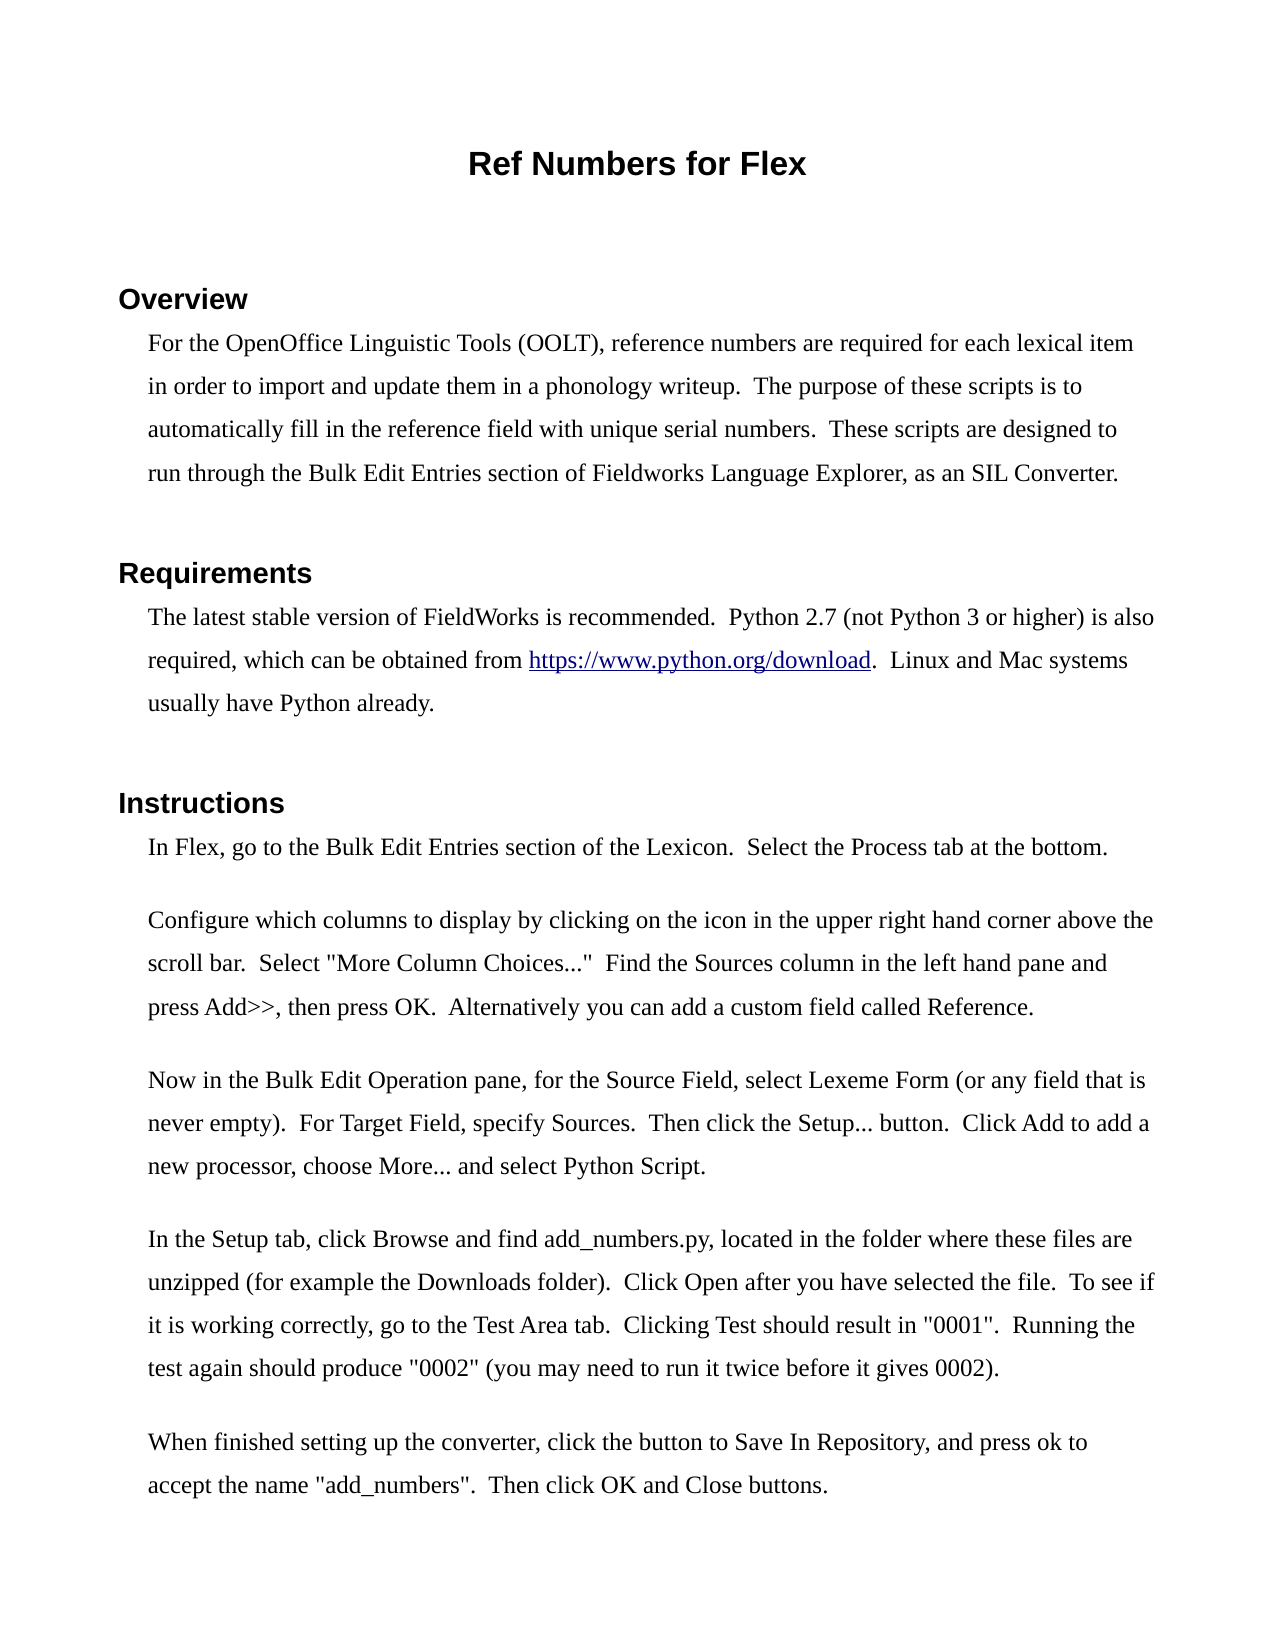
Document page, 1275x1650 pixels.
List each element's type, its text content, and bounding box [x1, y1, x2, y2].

text In the Setup tab, click Browse and find add_numbers.py, located in the folder where these files are unzipped (for example the Downloads folder). Click Open after you have selected the file. To see if it is working correctly, go to the Test Area tab. Clicking Test should result in "0001". Running the test again should produce "0002" (you may need to run it twice before it gives 0002). [148, 1224, 1157, 1382]
subtitle Ref Numbers for Flex [118, 144, 1157, 182]
text Now in the Bulk Edit Operation pane, for the Source Field, select Lexeme Form (or any field that is never empty). For Target Field, specify Sources. Then click the Setup... button. Click Add to add a new processor, choose More... and select Python Script. [148, 1065, 1157, 1180]
text For the OpenOffice Linguistic Tools (OOLT), reference numbers are required for each lexical item in order to import and update them in a phonology writeup. The purpose of these scripts is to automatically fill in the reference field with unique serial numbers. These scripts are designed to run through the Bulk Edit Entries section of Fieldworks Language Explorer, as an SIL Converter. [148, 328, 1157, 486]
text In Flex, go to the Bulk Edit Entries section of the Lexicon. Select the Process tab at the bottom. [148, 832, 1157, 861]
text Configure which columns to display by clicking on the icon in the upper right hand corner above the scroll bar. Select "More Column Choices..." Find the Sources column in the left hand pane and press Add>>, then press OK. Alternatively you can add a custom field called Reference. [148, 905, 1157, 1020]
subtitle Instructions [118, 786, 1157, 820]
text The latest stable version of FieldWorks is recommended. Python 2.7 (not Python 3 or higher) is also required, which can be obtained from https://www.python.org/download. Linux and Mac systems usually have Python already. [148, 602, 1157, 717]
subtitle Overview [118, 282, 1157, 316]
text When finished setting up the converter, click the button to Save In Repository, and press ok to accept the name "add_numbers". Then click OK and Close buttons. [148, 1427, 1157, 1498]
subtitle Requirements [118, 556, 1157, 589]
